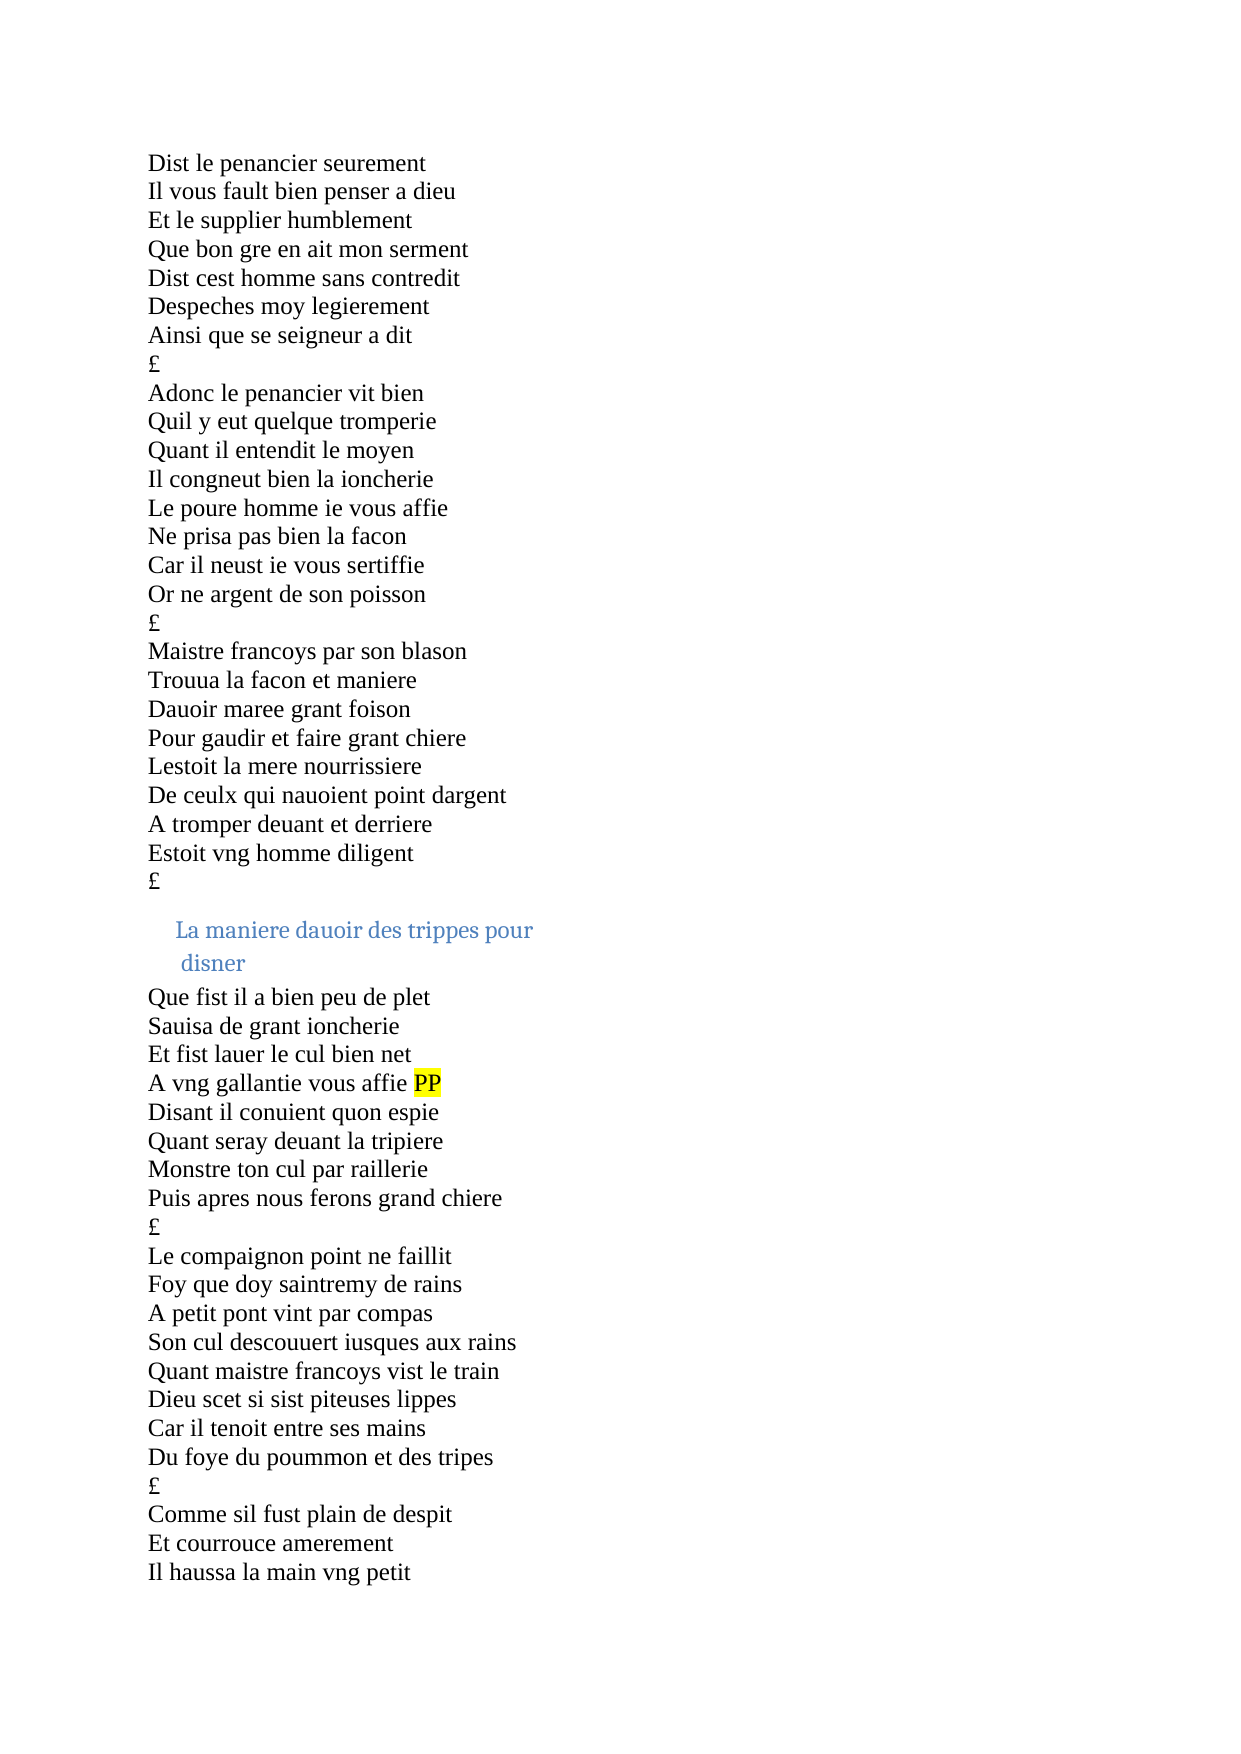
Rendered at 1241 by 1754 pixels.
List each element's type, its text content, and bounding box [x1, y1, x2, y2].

text Dist le penancier seurement [148, 148, 1093, 176]
text £ [148, 866, 1093, 895]
text Monstre ton cul par raillerie [148, 1154, 1093, 1183]
text Quil y eut quelque tromperie [148, 406, 1093, 435]
text Que fist il a bien peu de plet [148, 982, 1093, 1011]
text Il congneut bien la ioncherie [148, 464, 1093, 493]
text Quant maistre francoys vist le train [148, 1356, 1093, 1384]
text Le poure homme ie vous affie [148, 493, 1093, 521]
text £ [148, 608, 1093, 636]
text Car il neust ie vous sertiffie [148, 550, 1093, 579]
text Despeches moy legierement [148, 291, 1093, 320]
text Adonc le penancier vit bien [148, 378, 1093, 406]
text Et le supplier humblement [148, 205, 1093, 234]
text Estoit vng homme diligent [148, 838, 1093, 866]
text Puis apres nous ferons grand chiere [148, 1183, 1093, 1212]
text Sauisa de grant ioncherie [148, 1011, 1093, 1039]
text Comme sil fust plain de despit [148, 1499, 1093, 1528]
text Le compaignon point ne faillit [148, 1241, 1093, 1269]
text A vng gallantie vous affie PP [148, 1068, 1093, 1097]
text Ne prisa pas bien la facon [148, 521, 1093, 550]
text Trouua la facon et maniere [148, 665, 1093, 694]
text £ [148, 1471, 1093, 1499]
text £ [148, 1212, 1093, 1241]
text Dist cest homme sans contredit [148, 263, 1093, 291]
text Foy que doy saintremy de rains [148, 1269, 1093, 1298]
text A petit pont vint par compas [148, 1298, 1093, 1327]
text Dieu scet si sist piteuses lippes [148, 1384, 1093, 1413]
text Quant seray deuant la tripiere [148, 1126, 1093, 1154]
text £ [148, 349, 1093, 378]
text Pour gaudir et faire grant chiere [148, 723, 1093, 751]
text Lestoit la mere nourrissiere [148, 751, 1093, 780]
text Quant il entendit le moyen [148, 435, 1093, 464]
text Il vous fault bien penser a dieu [148, 176, 1093, 205]
subtitle La maniere dauoir des trippes pour disner [148, 916, 1093, 978]
text Disant il conuient quon espie [148, 1097, 1093, 1126]
text Il haussa la main vng petit [148, 1557, 1093, 1586]
text Dauoir maree grant foison [148, 694, 1093, 723]
text Du foye du poummon et des tripes [148, 1442, 1093, 1471]
text Son cul descouuert iusques aux rains [148, 1327, 1093, 1356]
text Or ne argent de son poisson [148, 579, 1093, 608]
text Que bon gre en ait mon serment [148, 234, 1093, 263]
text Car il tenoit entre ses mains [148, 1413, 1093, 1442]
text De ceulx qui nauoient point dargent [148, 780, 1093, 809]
text A tromper deuant et derriere [148, 809, 1093, 838]
text Maistre francoys par son blason [148, 636, 1093, 665]
text Et fist lauer le cul bien net [148, 1039, 1093, 1068]
text Ainsi que se seigneur a dit [148, 320, 1093, 349]
text Et courrouce amerement [148, 1528, 1093, 1557]
